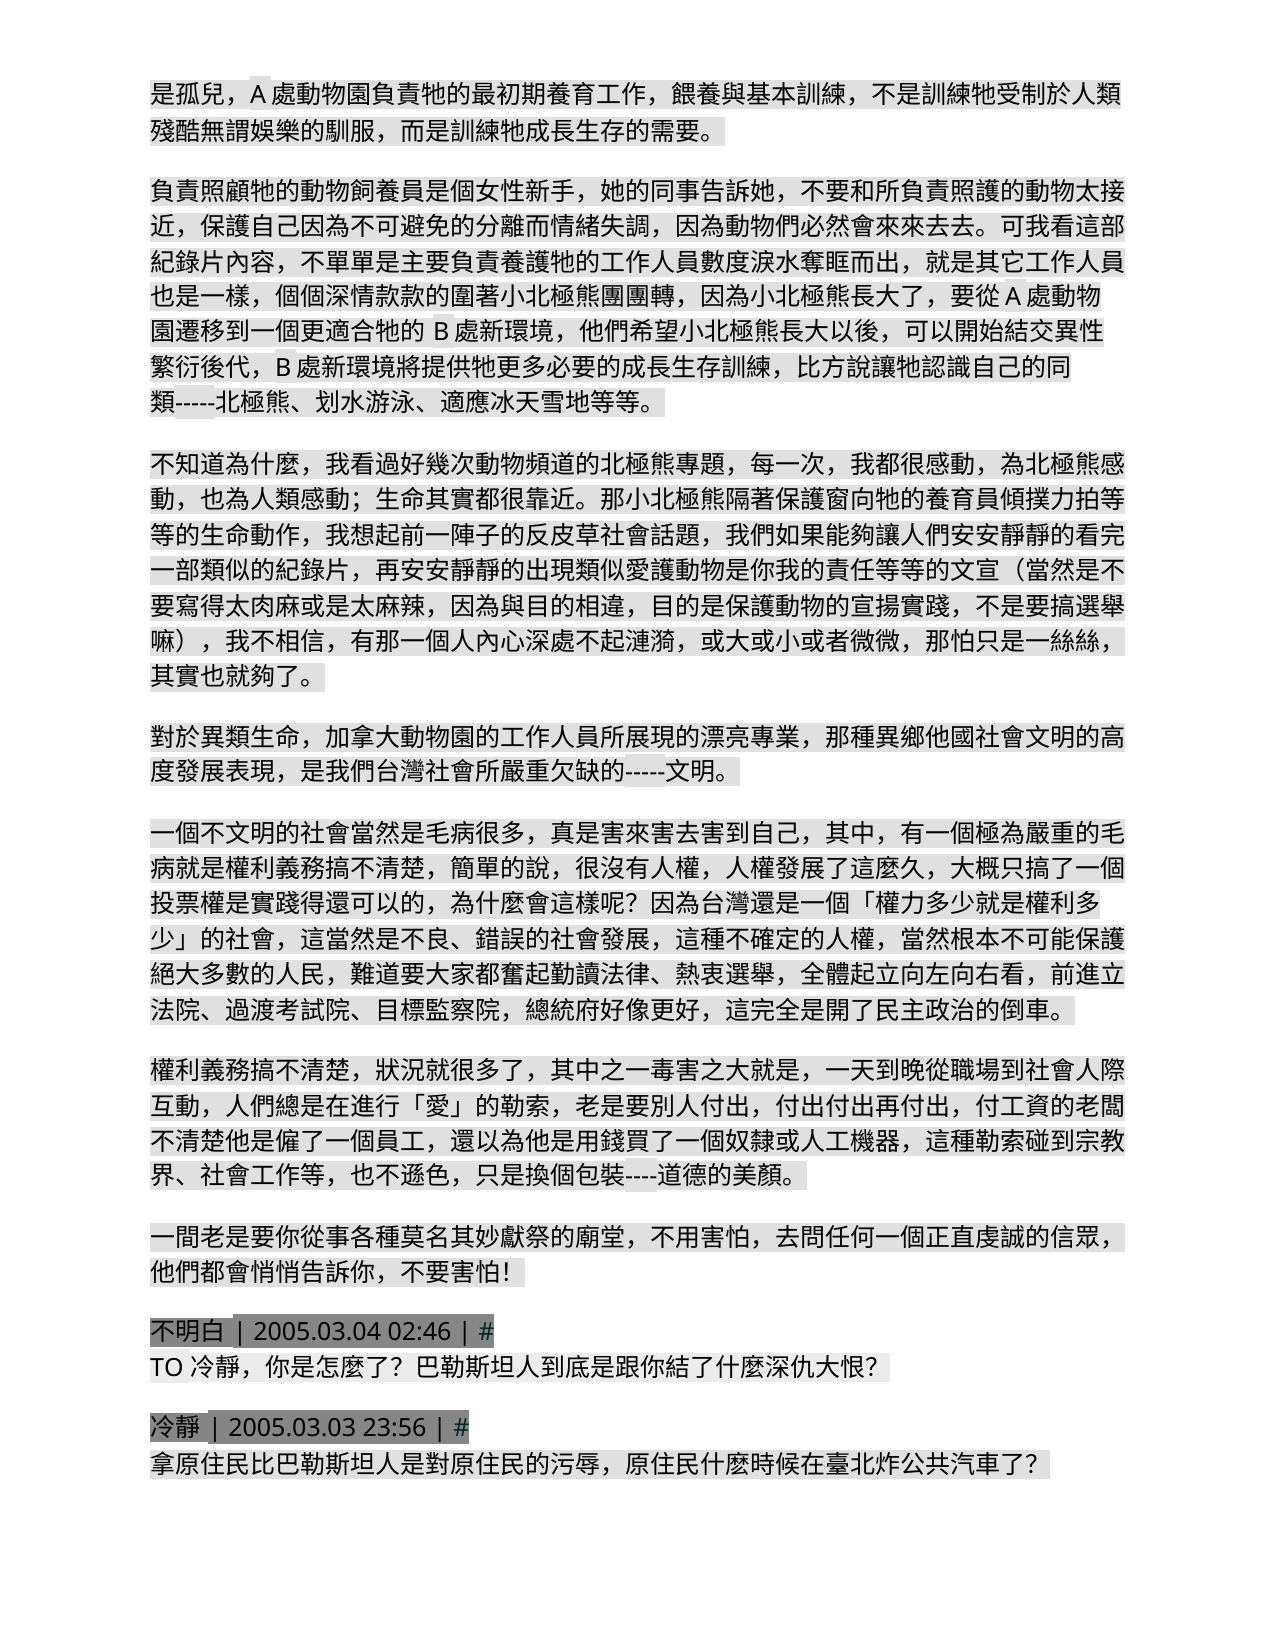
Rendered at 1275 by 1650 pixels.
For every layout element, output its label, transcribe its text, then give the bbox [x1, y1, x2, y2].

text 權利義務搞不清楚，狀況就很多了，其中之一毒害之大就是，一天到晚從職場到社會人際互動，人們總是在進行「愛」的勒索，老是要別人付出，付出付出再付出，付工資的老闆不清楚他是僱了一個員工，還以為他是用錢買了一個奴隸或人工機器，這種勒索碰到宗教界、社會工作等，也不遜色，只是換個包裝----道德的美顏。 [150, 1050, 1125, 1192]
text TO 冷靜，你是怎麼了？巴勒斯坦人到底是跟你結了什麼深仇大恨？ [150, 1348, 1125, 1383]
text 一個不文明的社會當然是毛病很多，真是害來害去害到自己，其中，有一個極為嚴重的毛病就是權利義務搞不清楚，簡單的說，很沒有人權，人權發展了這麼久，大概只搞了一個投票權是實踐得還可以的，為什麼會這樣呢？因為台灣還是一個「權力多少就是權利多少」的社會，這當然是不良、錯誤的社會發展，這種不確定的人權，當然根本不可能保護絕大多數的人民，難道要大家都奮起勤讀法律、熱衷選舉，全體起立向左向右看，前進立法院、過渡考試院、目標監察院，總統府好像更好，這完全是開了民主政治的倒車。 [150, 812, 1125, 1025]
text 不知道為什麼，我看過好幾次動物頻道的北極熊專題，每一次，我都很感動，為北極熊感動，也為人類感動；生命其實都很靠近。那小北極熊隔著保護窗向牠的養育員傾撲力拍等等的生命動作，我想起前一陣子的反皮草社會話題，我們如果能夠讓人們安安靜靜的看完一部類似的紀錄片，再安安靜靜的出現類似愛護動物是你我的責任等等的文宣（當然是不要寫得太肉麻或是太麻辣，因為與目的相違，目的是保護動物的宣揚實踐，不是要搞選舉嘛），我不相信，有那一個人內心深處不起漣漪，或大或小或者微微，那怕只是一絲絲，其實也就夠了。 [150, 444, 1125, 692]
text 對於異類生命，加拿大動物園的工作人員所展現的漂亮專業，那種異鄉他國社會文明的高度發展表現，是我們台灣社會所嚴重欠缺的-----文明。 [150, 717, 1125, 787]
text 是孤兒，A處動物園負責牠的最初期養育工作，餵養與基本訓練，不是訓練牠受制於人類殘酷無謂娛樂的馴服，而是訓練牠成長生存的需要。 [150, 75, 1125, 146]
text 冷靜 | 2005.03.03 23:56 | # [150, 1408, 1125, 1444]
text 一間老是要你從事各種莫名其妙獻祭的廟堂，不用害怕，去問任何一個正直虔誠的信眾，他們都會悄悄告訴你，不要害怕！ [150, 1217, 1125, 1287]
text 負責照顧牠的動物飼養員是個女性新手，她的同事告訴她，不要和所負責照護的動物太接近，保護自己因為不可避免的分離而情緒失調，因為動物們必然會來來去去。可我看這部紀錄片內容，不單單是主要負責養護牠的工作人員數度淚水奪眶而出，就是其它工作人員也是一樣，個個深情款款的圍著小北極熊團團轉，因為小北極熊長大了，要從A處動物園遷移到一個更適合牠的 B處新環境，他們希望小北極熊長大以後，可以開始結交異性繁衍後代，B處新環境將提供牠更多必要的成長生存訓練，比方說讓牠認識自己的同類-----北極熊、划水游泳、適應冰天雪地等等。 [150, 171, 1125, 419]
text 不明白 | 2005.03.04 02:46 | # [150, 1312, 1125, 1348]
text 拿原住民比巴勒斯坦人是對原住民的污辱，原住民什麽時候在臺北炸公共汽車了？ [150, 1444, 1125, 1479]
